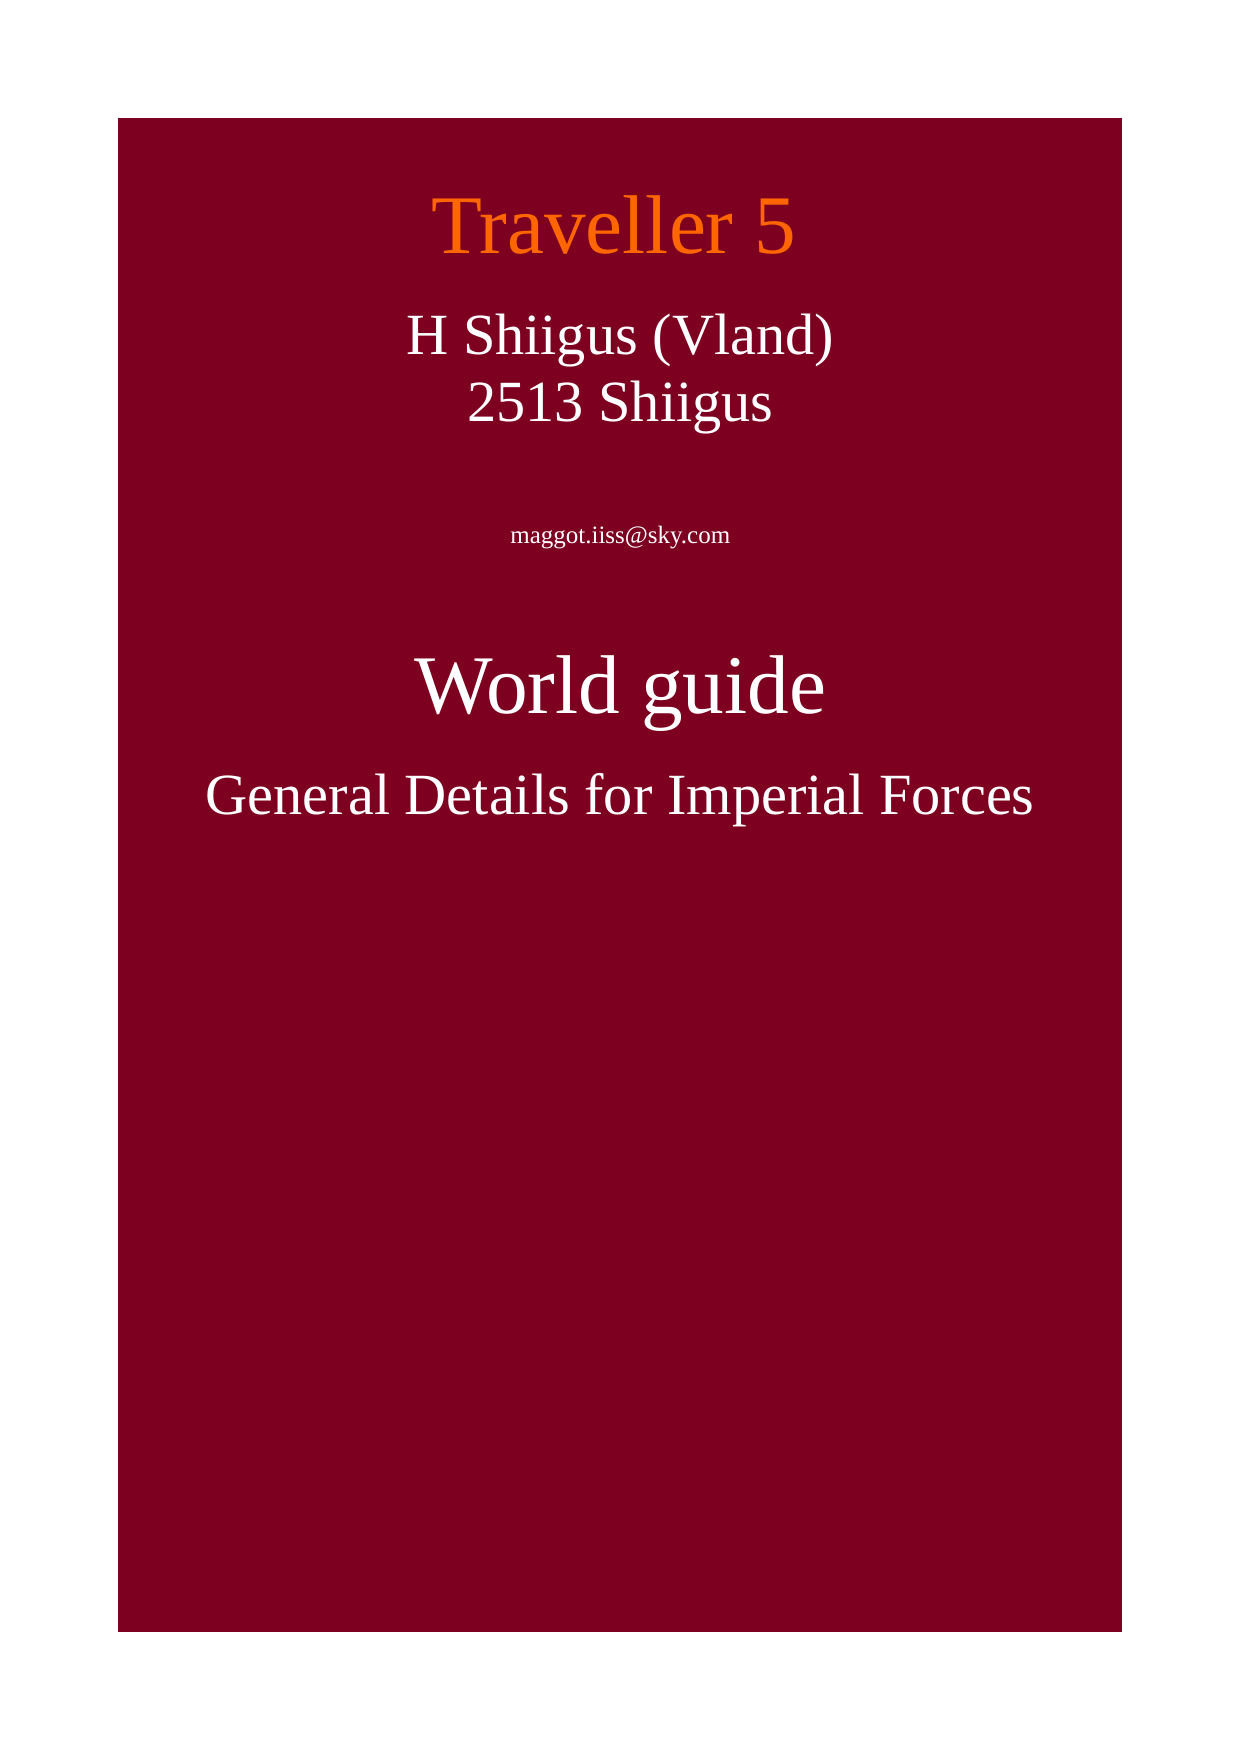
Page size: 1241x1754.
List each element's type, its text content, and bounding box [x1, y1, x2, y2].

text World guide [118, 636, 1122, 731]
text 2513 Shiigus [118, 367, 1122, 434]
text maggot.iiss@sky.com [118, 521, 1122, 549]
text H Shiigus (Vland) [118, 300, 1122, 367]
text General Details for Imperial Forces [118, 760, 1122, 827]
text Traveller 5 [118, 176, 1122, 271]
